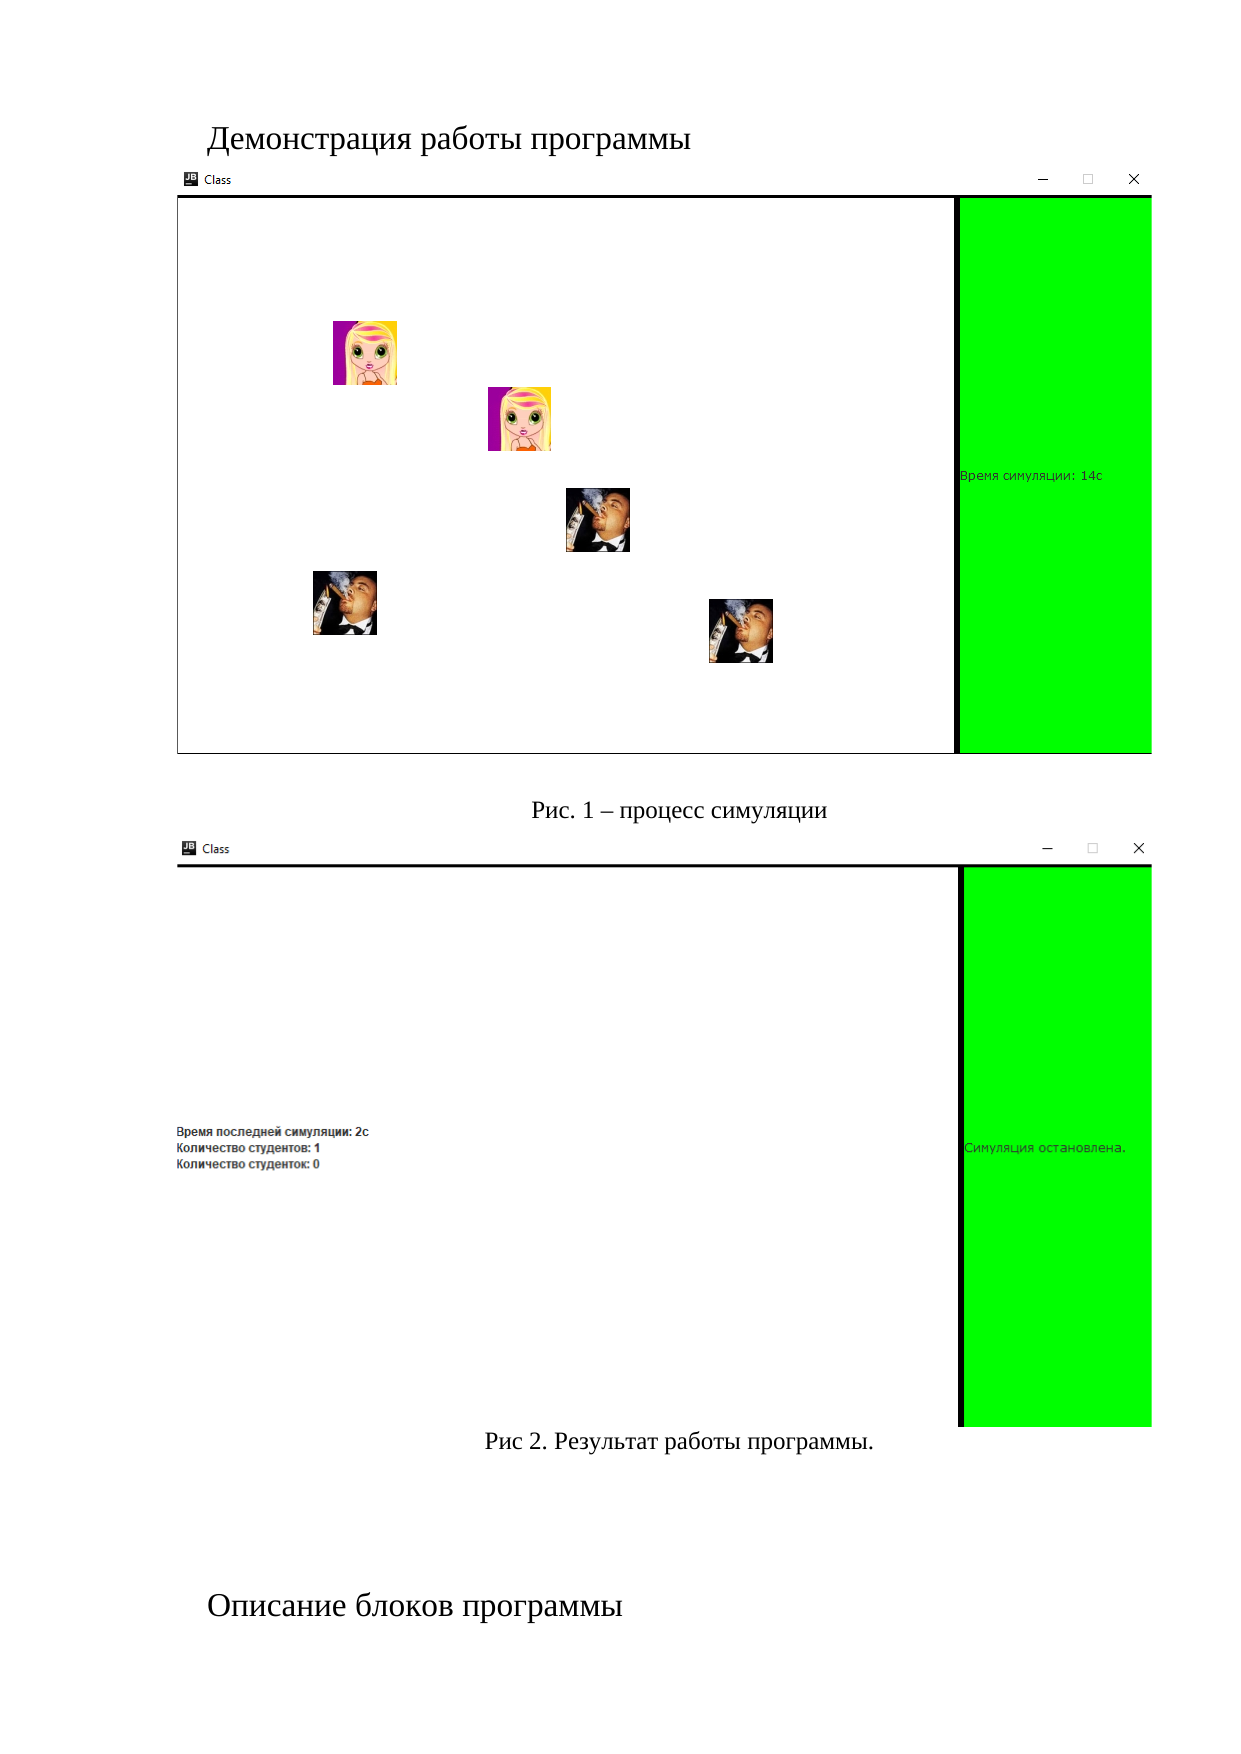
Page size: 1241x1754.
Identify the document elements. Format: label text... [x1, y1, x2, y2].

text Демонстрация работы программы [177, 118, 1152, 156]
text Рис 2. Результат работы программы. [177, 1427, 1152, 1455]
text Рис. 1 – процесс симуляции [177, 795, 1152, 824]
text Описание блоков программы [207, 1585, 1152, 1623]
